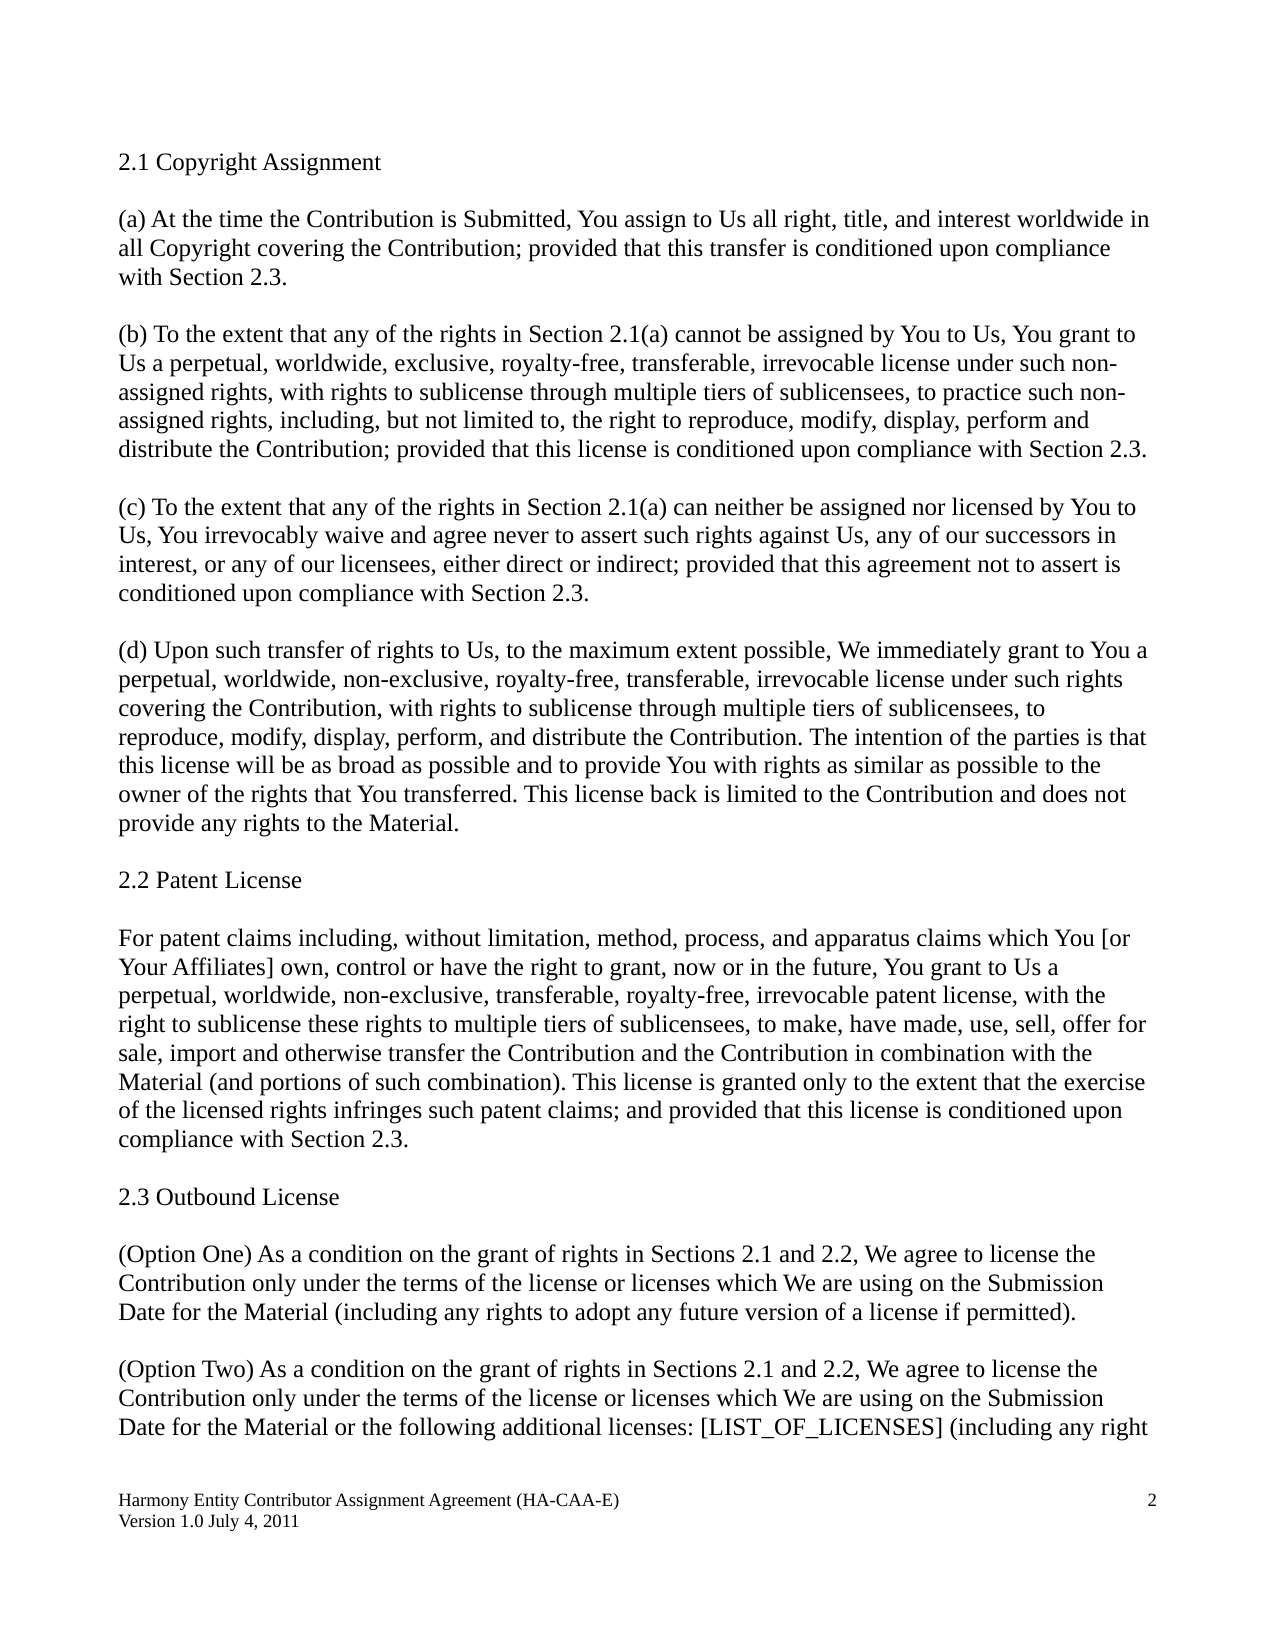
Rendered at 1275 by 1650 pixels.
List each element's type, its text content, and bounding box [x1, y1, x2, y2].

text 2.3 Outbound License [118, 1182, 1157, 1211]
text (d) Upon such transfer of rights to Us, to the maximum extent possible, We immediately grant to You a perpetual, worldwide, non-exclusive, royalty-free, transferable, irrevocable license under such rights covering the Contribution, with rights to sublicense through multiple tiers of sublicensees, to reproduce, modify, display, perform, and distribute the Contribution. The intention of the parties is that this license will be as broad as possible and to provide You with rights as similar as possible to the owner of the rights that You transferred. This license back is limited to the Contribution and does not provide any rights to the Material. [118, 636, 1157, 837]
text (b) To the extent that any of the rights in Section 2.1(a) cannot be assigned by You to Us, You grant to Us a perpetual, worldwide, exclusive, royalty-free, transferable, irrevocable license under such non-assigned rights, with rights to sublicense through multiple tiers of sublicensees, to practice such non-assigned rights, including, but not limited to, the right to reproduce, modify, display, perform and distribute the Contribution; provided that this license is conditioned upon compliance with Section 2.3. [118, 319, 1157, 463]
text (c) To the extent that any of the rights in Section 2.1(a) can neither be assigned nor licensed by You to Us, You irrevocably waive and agree never to assert such rights against Us, any of our successors in interest, or any of our licensees, either direct or indirect; provided that this agreement not to assert is conditioned upon compliance with Section 2.3. [118, 492, 1157, 607]
text (Option One) As a condition on the grant of rights in Sections 2.1 and 2.2, We agree to license the Contribution only under the terms of the license or licenses which We are using on the Submission Date for the Material (including any rights to adopt any future version of a license if permitted). [118, 1239, 1157, 1326]
text (Option Two) As a condition on the grant of rights in Sections 2.1 and 2.2, We agree to license the Contribution only under the terms of the license or licenses which We are using on the Submission Date for the Material or the following additional licenses: [LIST_OF_LICENSES] (including any right [118, 1354, 1157, 1441]
text For patent claims including, without limitation, method, process, and apparatus claims which You [or Your Affiliates] own, control or have the right to grant, now or in the future, You grant to Us a perpetual, worldwide, non-exclusive, transferable, royalty-free, irrevocable patent license, with the right to sublicense these rights to multiple tiers of sublicensees, to make, have made, use, sell, offer for sale, import and otherwise transfer the Contribution and the Contribution in combination with the Material (and portions of such combination). This license is granted only to the extent that the exercise of the licensed rights infringes such patent claims; and provided that this license is conditioned upon compliance with Section 2.3. [118, 923, 1157, 1153]
text (a) At the time the Contribution is Submitted, You assign to Us all right, title, and interest worldwide in all Copyright covering the Contribution; provided that this transfer is conditioned upon compliance with Section 2.3. [118, 204, 1157, 291]
text 2.1 Copyright Assignment [118, 147, 1157, 176]
text 2.2 Patent License [118, 866, 1157, 894]
